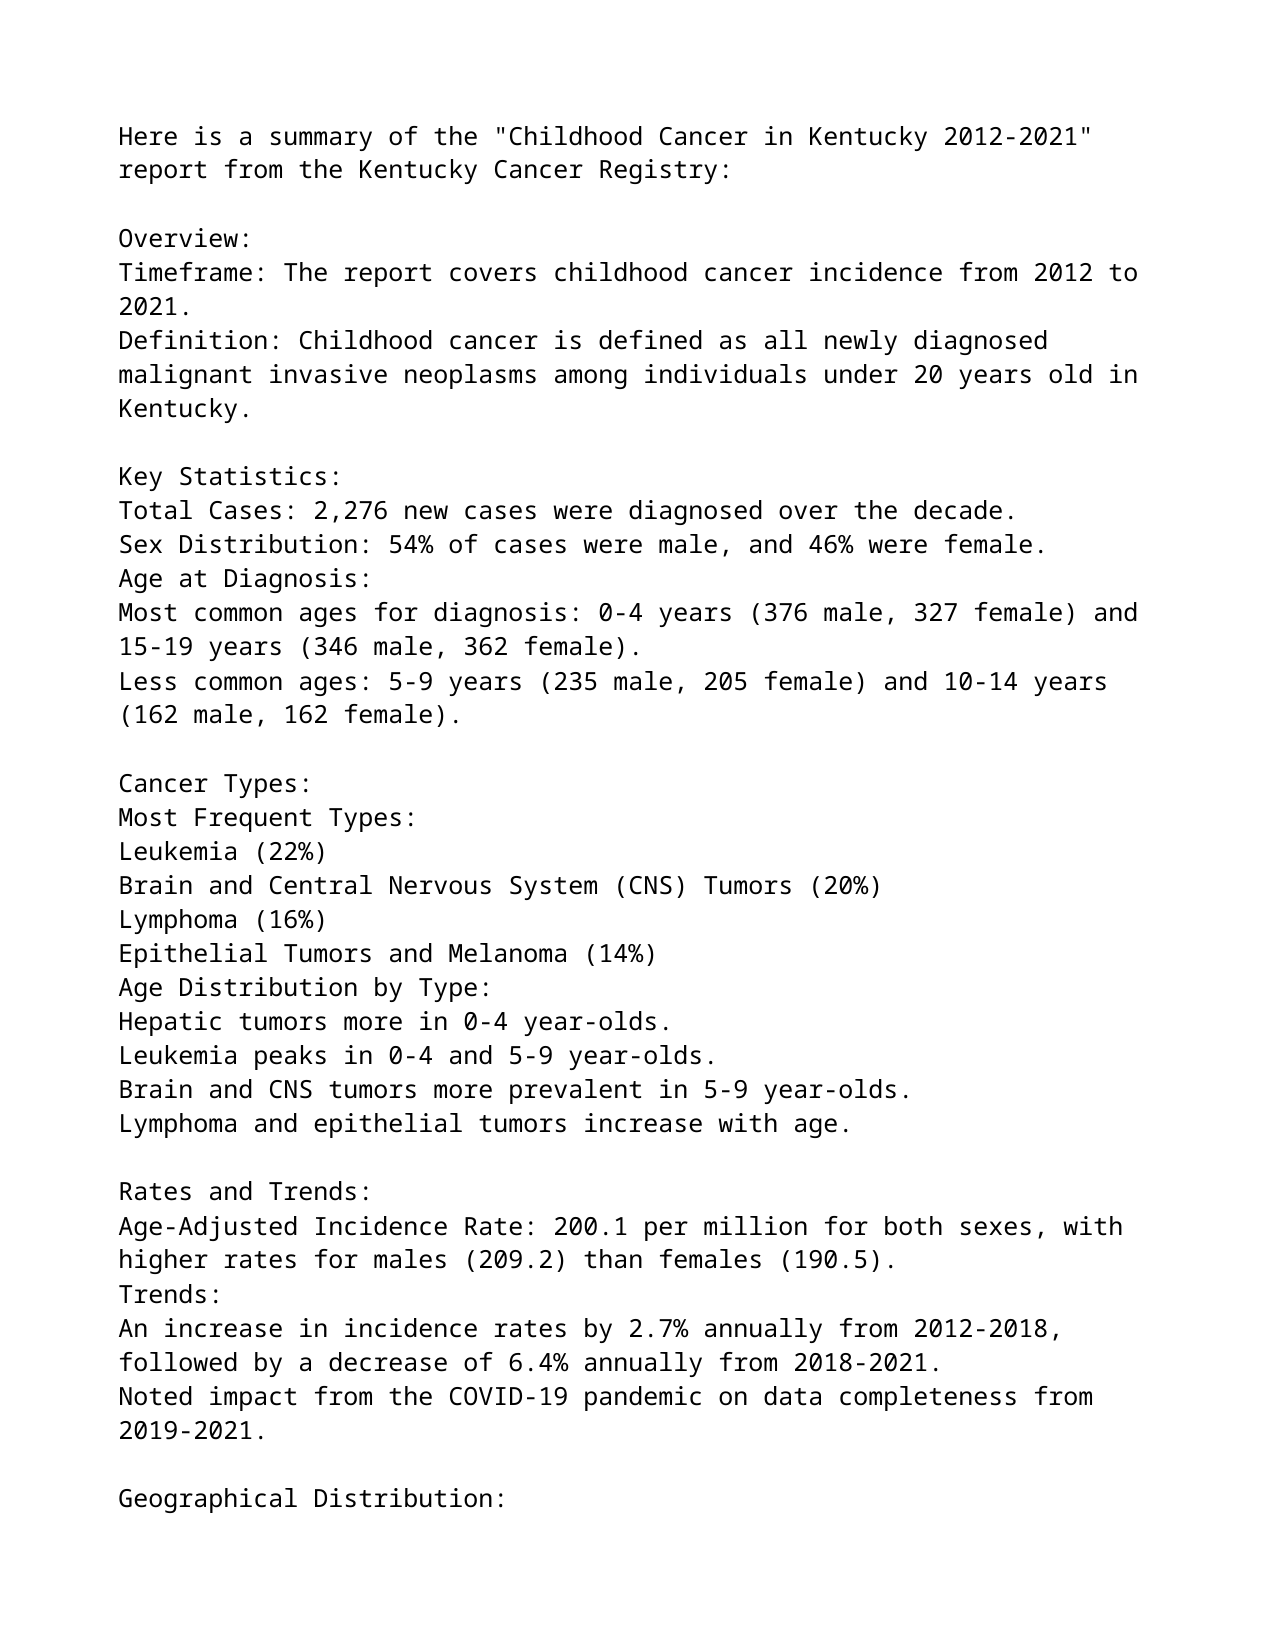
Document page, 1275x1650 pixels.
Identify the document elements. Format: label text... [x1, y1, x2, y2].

text An increase in incidence rates by 2.7% annually from 2012-2018, followed by a decrease of 6.4% annually from 2018-2021. [118, 1310, 1157, 1378]
text Here is a summary of the "Childhood Cancer in Kentucky 2012-2021" report from the Kentucky Cancer Registry: [118, 118, 1157, 186]
text Total Cases: 2,276 new cases were diagnosed over the decade. [118, 493, 1157, 527]
text Cancer Types: [118, 765, 1157, 799]
text Age Distribution by Type: [118, 970, 1157, 1004]
text Timeframe: The report covers childhood cancer incidence from 2012 to 2021. [118, 254, 1157, 322]
text Trends: [118, 1276, 1157, 1310]
text Less common ages: 5-9 years (235 male, 205 female) and 10-14 years (162 male, 162 female). [118, 663, 1157, 731]
text Geographical Distribution: [118, 1481, 1157, 1515]
text Lymphoma and epithelial tumors increase with age. [118, 1106, 1157, 1140]
text Epithelial Tumors and Melanoma (14%) [118, 936, 1157, 970]
text Leukemia peaks in 0-4 and 5-9 year-olds. [118, 1038, 1157, 1072]
text Most Frequent Types: [118, 799, 1157, 833]
text Brain and CNS tumors more prevalent in 5-9 year-olds. [118, 1072, 1157, 1106]
text Hepatic tumors more in 0-4 year-olds. [118, 1004, 1157, 1038]
text Sex Distribution: 54% of cases were male, and 46% were female. [118, 527, 1157, 561]
text Most common ages for diagnosis: 0-4 years (376 male, 327 female) and 15-19 years (346 male, 362 female). [118, 595, 1157, 663]
text Key Statistics: [118, 459, 1157, 493]
text Lymphoma (16%) [118, 902, 1157, 936]
text Leukemia (22%) [118, 833, 1157, 867]
text Age at Diagnosis: [118, 561, 1157, 595]
text Noted impact from the COVID-19 pandemic on data completeness from 2019-2021. [118, 1378, 1157, 1447]
text Brain and Central Nervous System (CNS) Tumors (20%) [118, 867, 1157, 902]
text Age-Adjusted Incidence Rate: 200.1 per million for both sexes, with higher rates for males (209.2) than females (190.5). [118, 1208, 1157, 1276]
text Definition: Childhood cancer is defined as all newly diagnosed malignant invasive neoplasms among individuals under 20 years old in Kentucky. [118, 322, 1157, 425]
text Rates and Trends: [118, 1174, 1157, 1208]
text Overview: [118, 220, 1157, 254]
